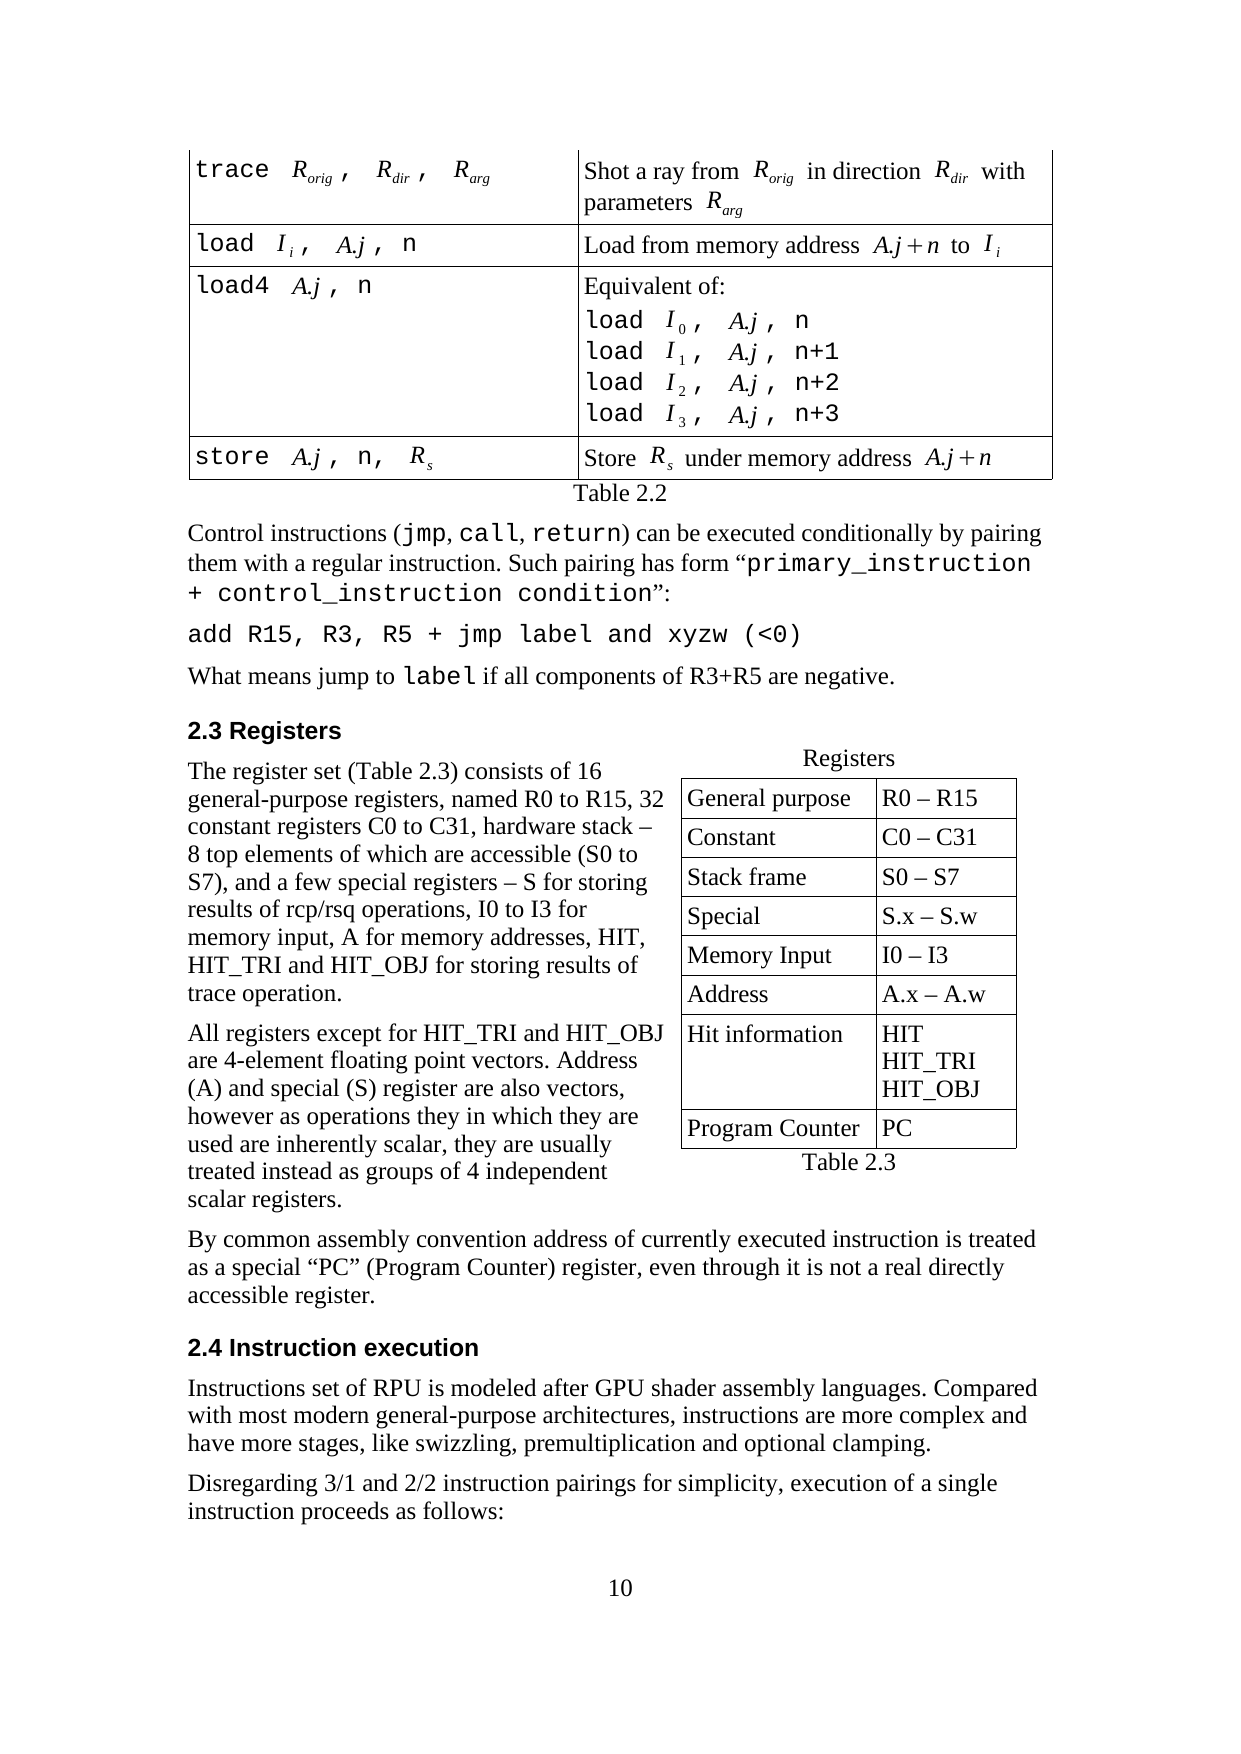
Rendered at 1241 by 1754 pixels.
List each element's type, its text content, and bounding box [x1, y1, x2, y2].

table_cell S.x – S.w [877, 897, 1016, 935]
text By common assembly convention address of currently executed instruction is treated as a special “PC” (Program Counter) register, even through it is not a real directly accessible register. [187, 1225, 1053, 1308]
text Table 2.2 [187, 479, 1053, 507]
text Control instructions (jmp, call, return) can be executed conditionally by pairing them with a regular instruction. Such pairing has form “primary_instruction + control_instruction condition”: [187, 519, 1053, 609]
table_cell HIT HIT_TRI HIT_OBJ [877, 1015, 1016, 1109]
text Disregarding 3/1 and 2/2 instruction pairings for simplicity, execution of a single instruction proceeds as follows: [187, 1469, 1053, 1525]
table_cell Constant [682, 819, 876, 857]
table_cell Equivalent of: load , , n load , , n+1 load , , n+2 load , , n+3 [579, 267, 1052, 436]
table_cell Special [682, 897, 876, 935]
table_cell Load from memory address to [579, 225, 1052, 266]
table_cell I0 – I3 [877, 936, 1016, 975]
text add R15, R3, R5 + jmp label and xyzw (<0) [187, 621, 1053, 649]
text Table 2.3 [681, 1149, 1016, 1176]
table_cell C0 – C31 [877, 819, 1016, 857]
table_cell store , n, [190, 437, 578, 479]
table_header R0 – R15 [877, 779, 1016, 818]
text Instructions set of RPU is modeled after GPU shader assembly languages. Compared with most modern general-purpose architectures, instructions are more complex and have more stages, like swizzling, premultiplication and optional clamping. [187, 1374, 1053, 1457]
table_cell load4 , n [190, 267, 578, 436]
text All registers except for HIT_TRI and HIT_OBJ are 4-element floating point vectors. Address (A) and special (S) register are also vectors, however as operations they in which they are used are inherently scalar, they are usually treated instead as groups of 4 independent scalar registers. [187, 1019, 1053, 1213]
table_cell Stack frame [682, 858, 876, 896]
table_cell load , , n [190, 225, 578, 266]
table_cell Hit information [682, 1015, 876, 1109]
table_cell PC [877, 1110, 1016, 1148]
subtitle 2.3 Registers [187, 717, 1053, 744]
table_cell Store under memory address [579, 437, 1052, 479]
text Registers [681, 744, 1016, 772]
subtitle 2.4 Instruction execution [187, 1333, 1053, 1361]
table_cell Program Counter [682, 1110, 876, 1148]
text What means jump to label if all components of R3+R5 are negative. [187, 662, 1053, 692]
text The register set (Table 2.3) consists of 16 general-purpose registers, named R0 to R15, 32 constant registers C0 to C31, hardware stack – 8 top elements of which are accessible (S0 to S7), and a few special registers – S for storing results of rcp/rsq operations, I0 to I3 for memory input, A for memory addresses, HIT, HIT_TRI and HIT_OBJ for storing results of trace operation. [187, 757, 1053, 1006]
table_cell S0 – S7 [877, 858, 1016, 896]
table_cell A.x – A.w [877, 976, 1016, 1014]
table_cell Shot a ray from in direction with parameters [579, 150, 1052, 224]
table_cell Memory Input [682, 936, 876, 975]
table_cell trace , , [190, 150, 578, 224]
table_header General purpose [682, 779, 876, 818]
table_cell Address [682, 976, 876, 1014]
